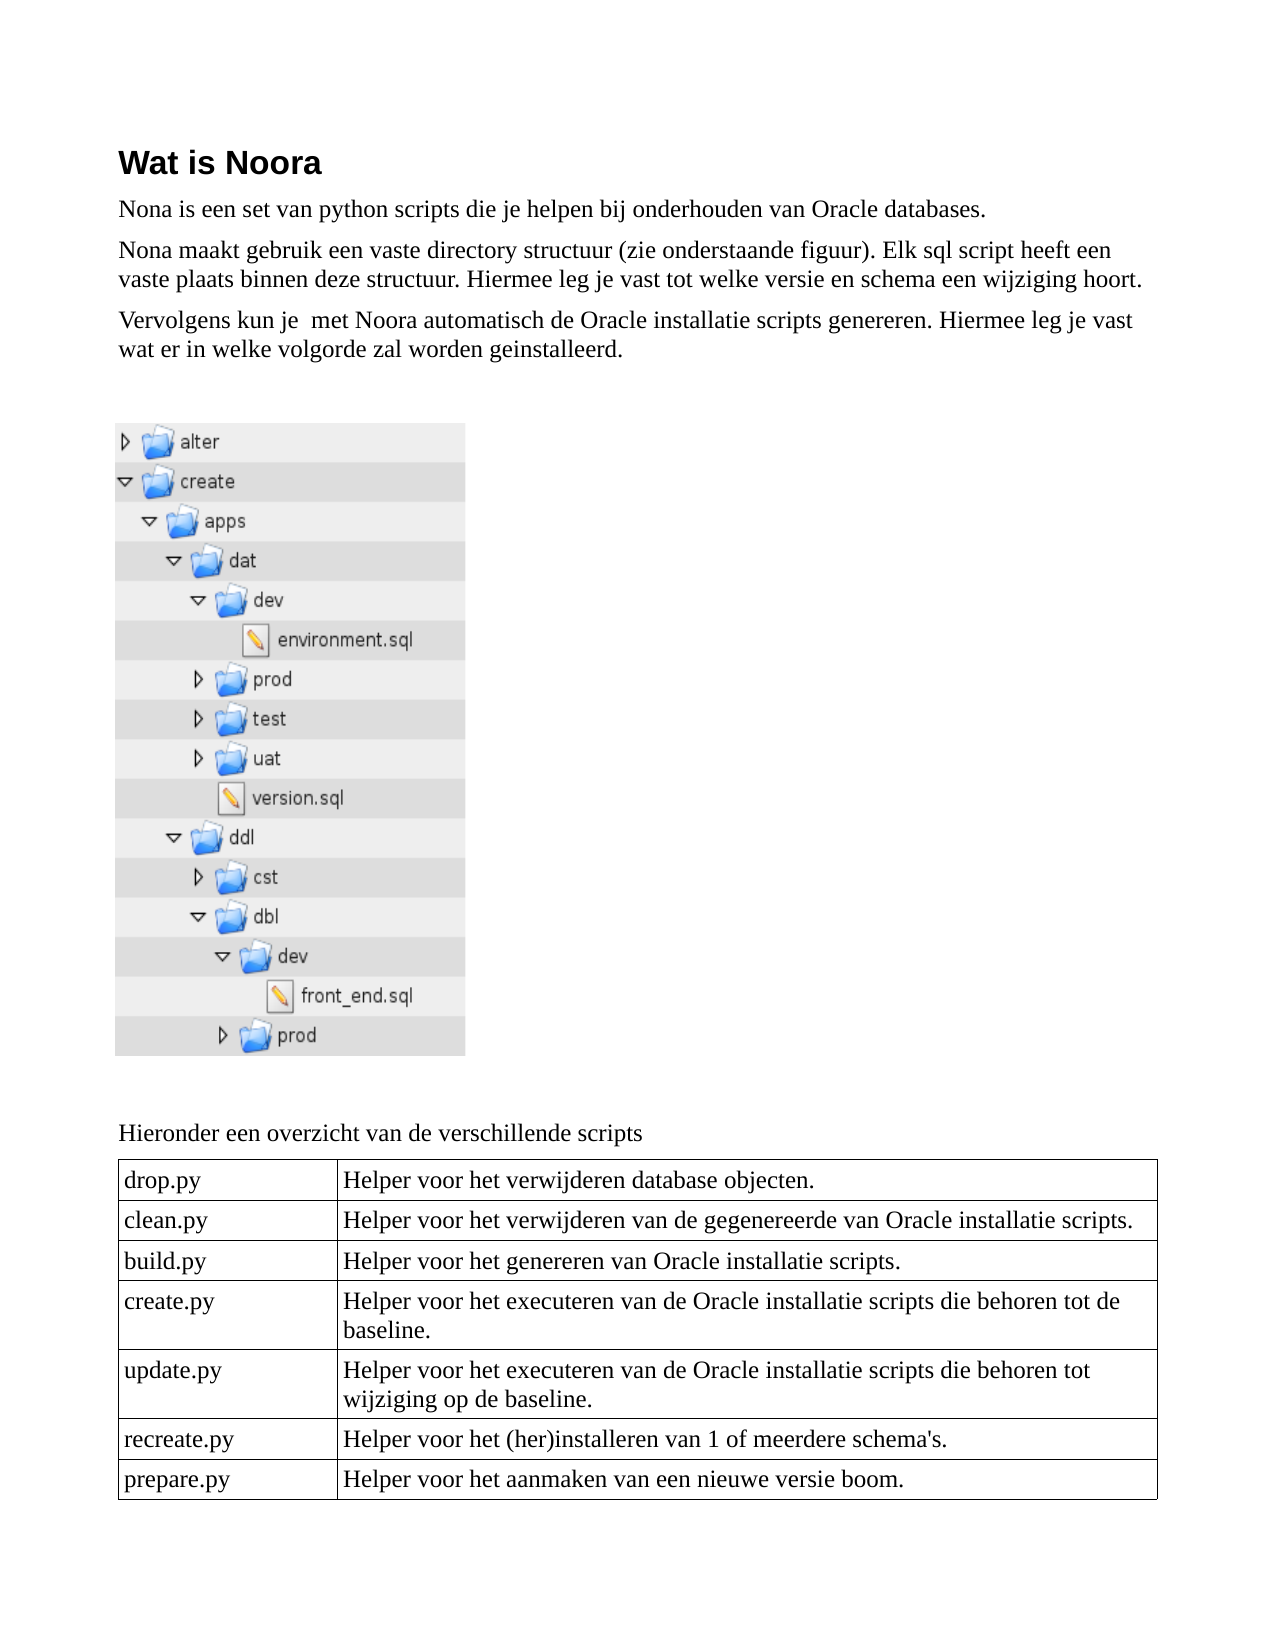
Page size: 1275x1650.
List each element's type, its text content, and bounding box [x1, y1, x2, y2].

text Nona maakt gebruik een vaste directory structuur (zie onderstaande figuur). Elk sql script heeft een vaste plaats binnen deze structuur. Hiermee leg je vast tot welke versie en schema een wijziging hoort. [118, 236, 1157, 293]
text Hieronder een overzicht van de verschillende scripts [118, 1118, 1157, 1147]
table_cell recreate.py [119, 1419, 337, 1459]
table_cell Helper voor het verwijderen van de gegenereerde van Oracle installatie scripts. [338, 1201, 1157, 1240]
table_cell build.py [119, 1241, 337, 1280]
table_cell clean.py [119, 1201, 337, 1240]
table_header drop.py [119, 1160, 337, 1199]
text Vervolgens kun je met Noora automatisch de Oracle installatie scripts genereren. Hiermee leg je vast wat er in welke volgorde zal worden geinstalleerd. [118, 306, 1157, 363]
table_cell Helper voor het aanmaken van een nieuwe versie boom. [338, 1460, 1157, 1499]
table_cell Helper voor het (her)installeren van 1 of meerdere schema's. [338, 1419, 1157, 1459]
table_cell Helper voor het executeren van de Oracle installatie scripts die behoren tot wijziging op de baseline. [338, 1350, 1157, 1418]
table_cell update.py [119, 1350, 337, 1418]
subtitle Wat is Noora [118, 143, 1157, 182]
table_cell Helper voor het genereren van Oracle installatie scripts. [338, 1241, 1157, 1280]
table_cell create.py [119, 1281, 337, 1349]
table_cell prepare.py [119, 1460, 337, 1499]
picture [115, 423, 466, 1056]
table_cell Helper voor het executeren van de Oracle installatie scripts die behoren tot de baseline. [338, 1281, 1157, 1349]
text Nona is een set van python scripts die je helpen bij onderhouden van Oracle databases. [118, 194, 1157, 223]
table_header Helper voor het verwijderen database objecten. [338, 1160, 1157, 1199]
